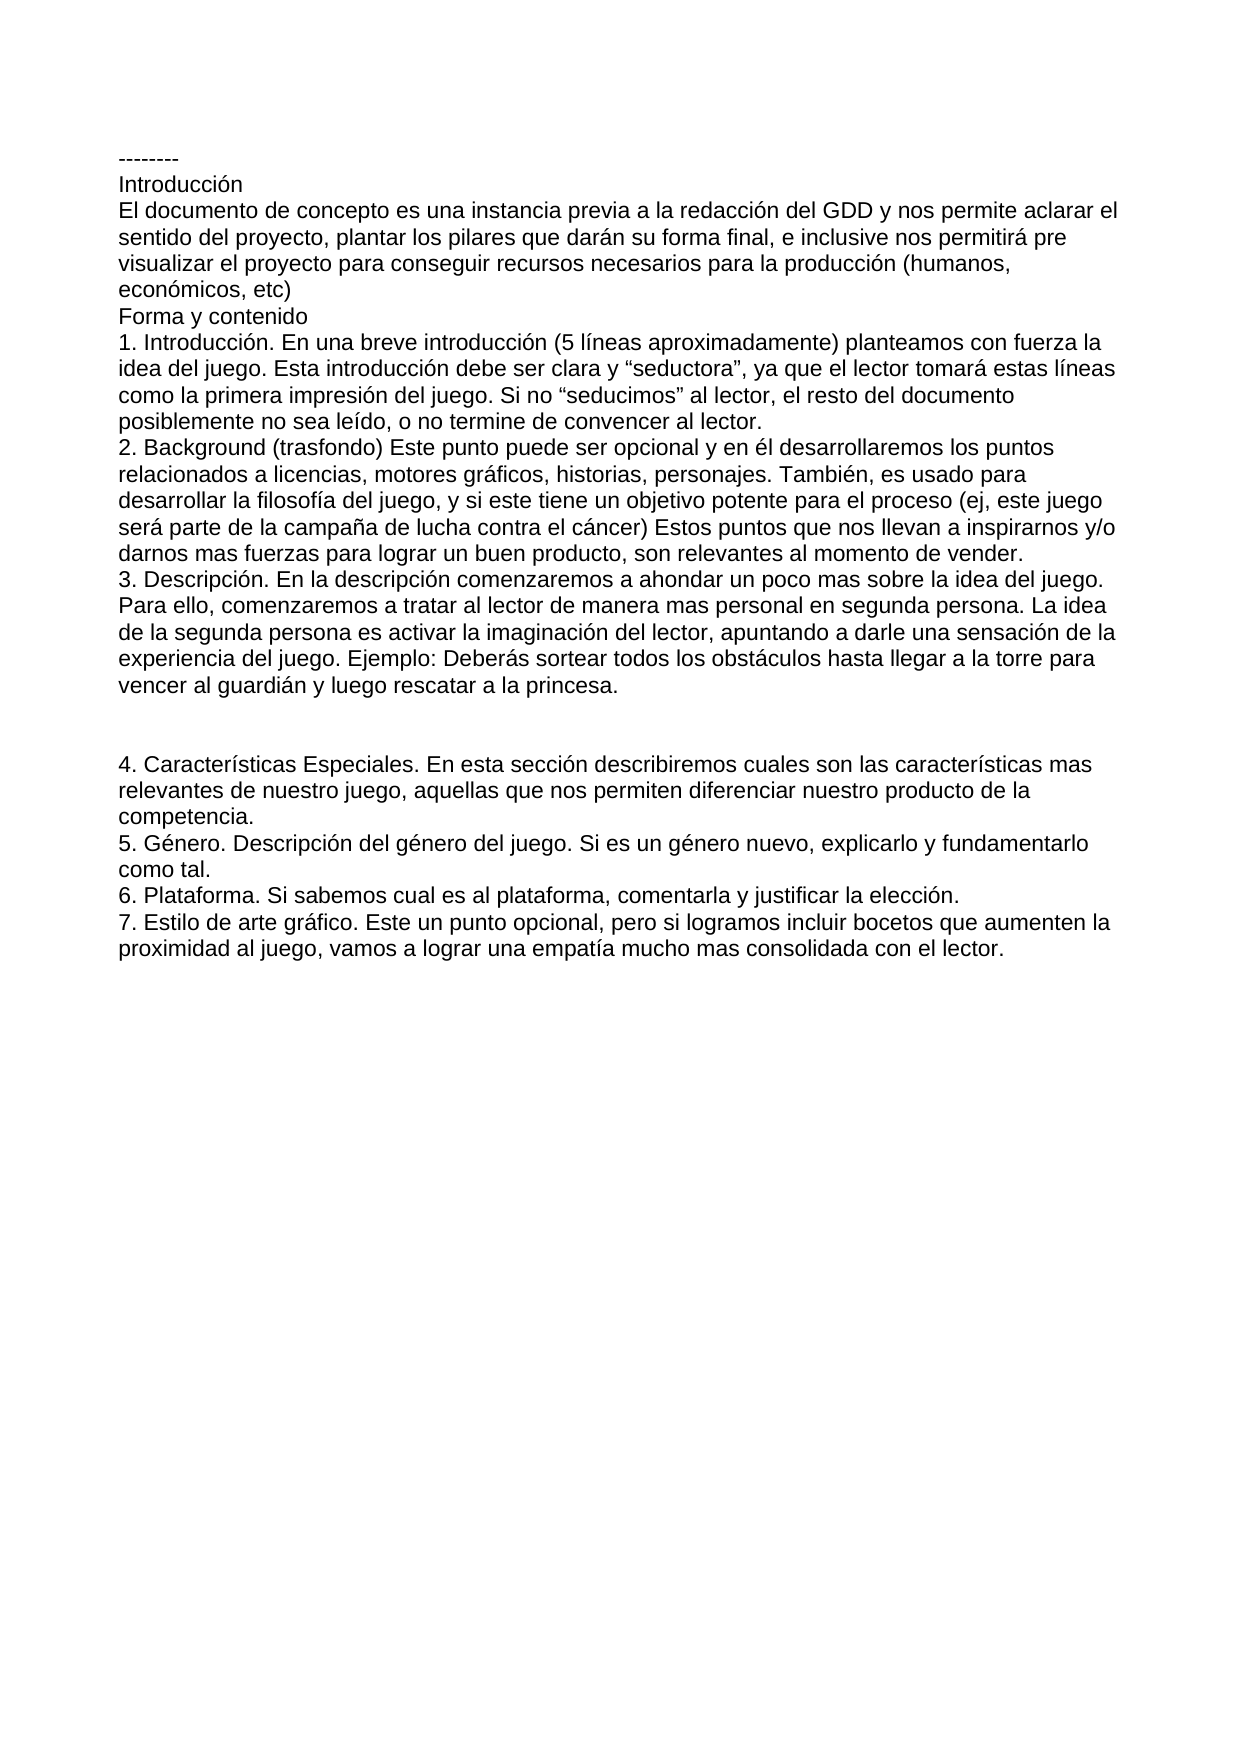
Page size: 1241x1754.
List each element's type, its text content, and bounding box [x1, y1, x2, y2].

text El documento de concepto es una instancia previa a la redacción del GDD y nos permite aclarar el sentido del proyecto, plantar los pilares que darán su forma final, e inclusive nos permitirá pre visualizar el proyecto para conseguir recursos necesarios para la producción (humanos, económicos, etc) [118, 197, 1122, 303]
text Introducción [118, 171, 1122, 197]
text 3. Descripción. En la descripción comenzaremos a ahondar un poco mas sobre la idea del juego. Para ello, comenzaremos a tratar al lector de manera mas personal en segunda persona. La idea de la segunda persona es activar la imaginación del lector, apuntando a darle una sensación de la experiencia del juego. Ejemplo: Deberás sortear todos los obstáculos hasta llegar a la torre para vencer al guardián y luego rescatar a la princesa. [118, 566, 1122, 698]
text 2. Background (trasfondo) Este punto puede ser opcional y en él desarrollaremos los puntos relacionados a licencias, motores gráficos, historias, personajes. También, es usado para desarrollar la filosofía del juego, y si este tiene un objetivo potente para el proceso (ej, este juego será parte de la campaña de lucha contra el cáncer) Estos puntos que nos llevan a inspirarnos y/o darnos mas fuerzas para lograr un buen producto, son relevantes al momento de vender. [118, 434, 1122, 566]
text 5. Género. Descripción del género del juego. Si es un género nuevo, explicarlo y fundamentarlo como tal. [118, 830, 1122, 882]
text 1. Introducción. En una breve introducción (5 líneas aproximadamente) planteamos con fuerza la idea del juego. Esta introducción debe ser clara y “seductora”, ya que el lector tomará estas líneas como la primera impresión del juego. Si no “seducimos” al lector, el resto del documento posiblemente no sea leído, o no termine de convencer al lector. [118, 329, 1122, 434]
text Forma y contenido [118, 303, 1122, 329]
text 4. Características Especiales. En esta sección describiremos cuales son las características mas relevantes de nuestro juego, aquellas que nos permiten diferenciar nuestro producto de la competencia. [118, 751, 1122, 830]
text 6. Plataforma. Si sabemos cual es al plataforma, comentarla y justificar la elección. [118, 882, 1122, 909]
text -------- [118, 144, 1122, 171]
text 7. Estilo de arte gráfico. Este un punto opcional, pero si logramos incluir bocetos que aumenten la proximidad al juego, vamos a lograr una empatía mucho mas consolidada con el lector. [118, 909, 1122, 961]
